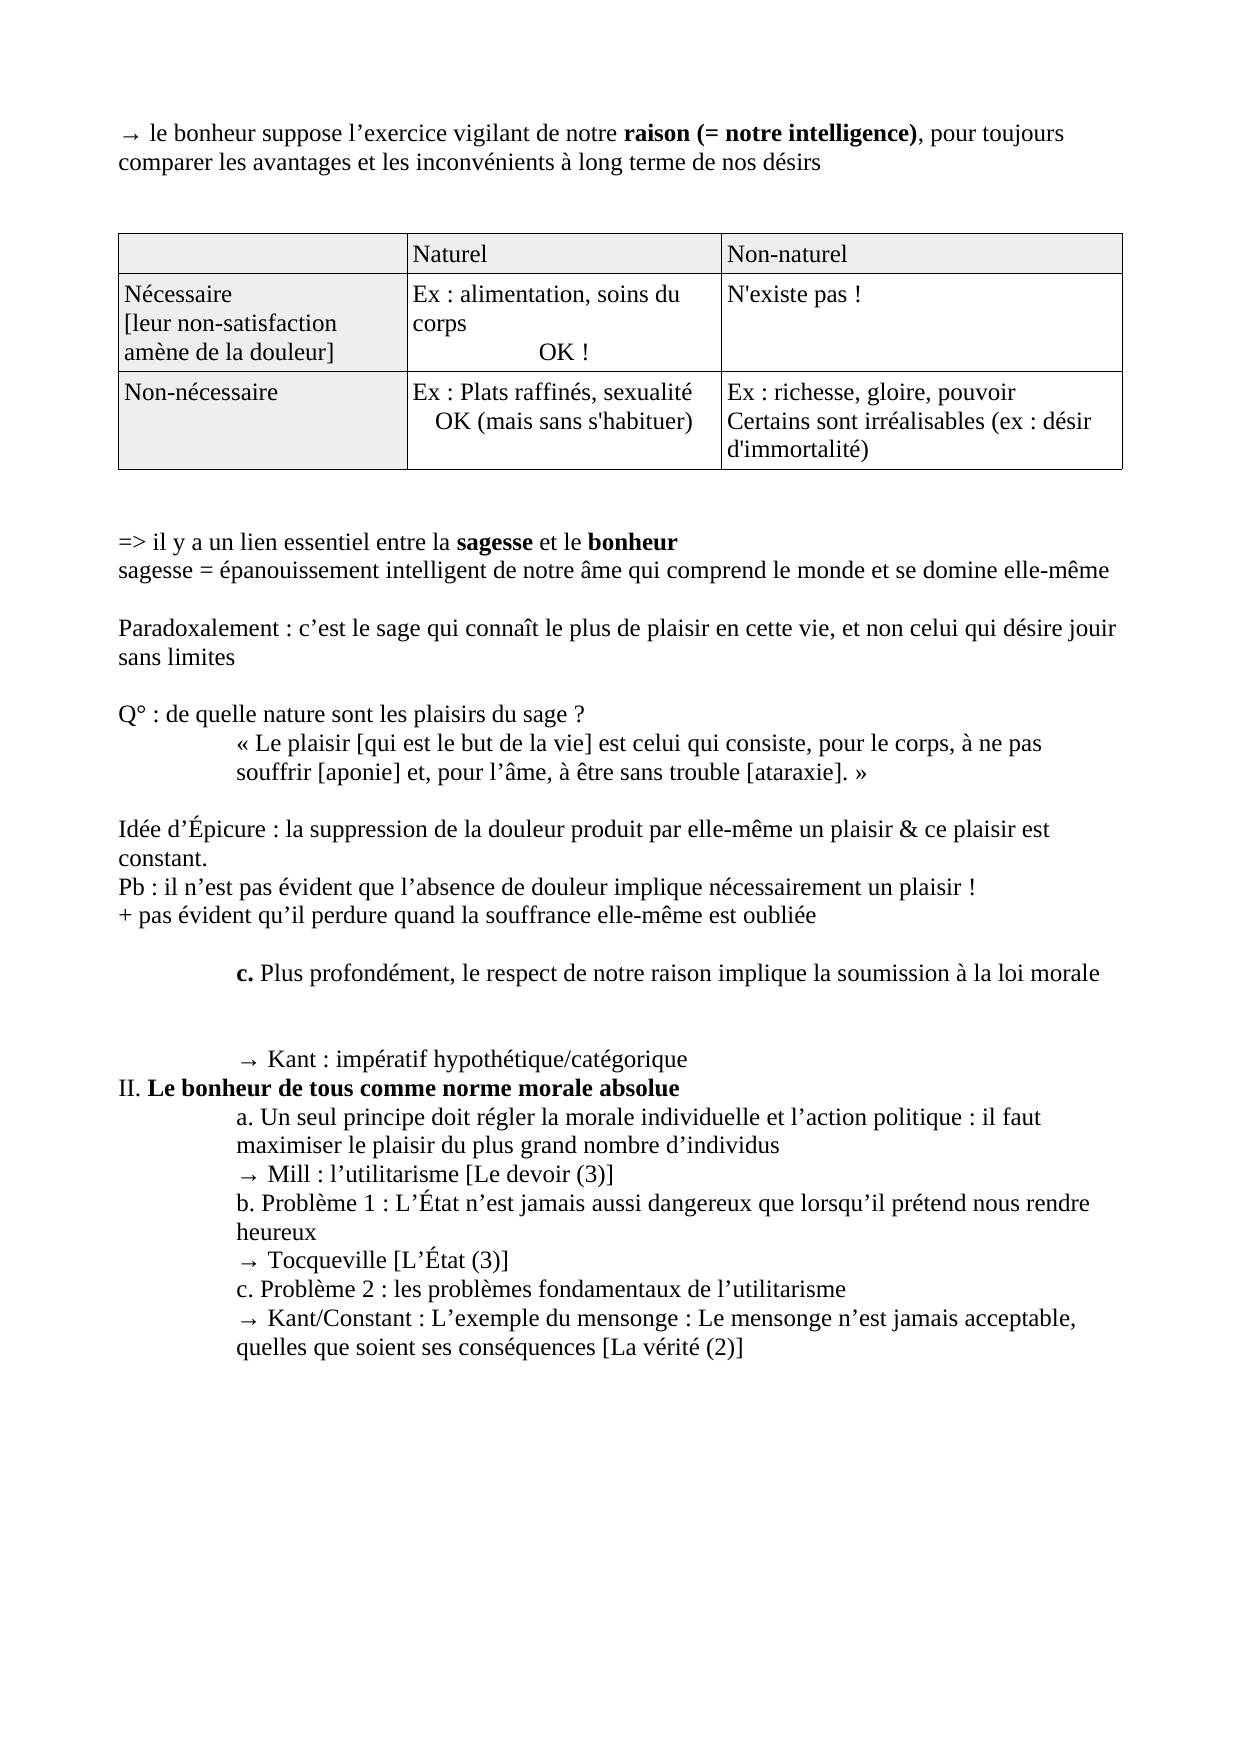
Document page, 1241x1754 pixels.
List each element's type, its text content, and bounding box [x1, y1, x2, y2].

text sagesse = épanouissement intelligent de notre âme qui comprend le monde et se domine elle-même [118, 555, 1122, 584]
text → Mill : l’utilitarisme [Le devoir (3)] [236, 1159, 1122, 1188]
text + pas évident qu’il perdure quand la souffrance elle-même est oubliée [118, 900, 1122, 929]
text b. Problème 1 : L’État n’est jamais aussi dangereux que lorsqu’il prétend nous rendre heureux [236, 1188, 1122, 1245]
text Paradoxalement : c’est le sage qui connaît le plus de plaisir en cette vie, et non celui qui désire jouir sans limites [118, 613, 1122, 670]
text → Kant/Constant : L’exemple du mensonge : Le mensonge n’est jamais acceptable, quelles que soient ses conséquences [La vérité (2)] [236, 1303, 1122, 1360]
table_header Non-naturel [722, 234, 1122, 273]
text → le bonheur suppose l’exercice vigilant de notre raison (= notre intelligence), pour toujours comparer les avantages et les inconvénients à long terme de nos désirs [118, 118, 1122, 176]
text Pb : il n’est pas évident que l’absence de douleur implique nécessairement un plaisir ! [118, 872, 1122, 900]
text Q° : de quelle nature sont les plaisirs du sage ? [118, 699, 1122, 728]
text a. Un seul principe doit régler la morale individuelle et l’action politique : il faut maximiser le plaisir du plus grand nombre d’individus [236, 1102, 1122, 1159]
table_cell N'existe pas ! [722, 274, 1122, 371]
table_header [119, 234, 407, 273]
text → Tocqueville [L’État (3)] [236, 1245, 1122, 1274]
table_header Naturel [408, 234, 721, 273]
text => il y a un lien essentiel entre la sagesse et le bonheur [118, 527, 1122, 555]
table_cell Ex : Plats raffinés, sexualité OK (mais sans s'habituer) [408, 372, 721, 469]
text Idée d’Épicure : la suppression de la douleur produit par elle-même un plaisir & ce plaisir est constant. [118, 814, 1122, 872]
table_cell Non-nécessaire [119, 372, 407, 469]
text c. Problème 2 : les problèmes fondamentaux de l’utilitarisme [236, 1274, 1122, 1303]
text c. Plus profondément, le respect de notre raison implique la soumission à la loi morale [236, 958, 1122, 987]
text II. Le bonheur de tous comme norme morale absolue [118, 1073, 1122, 1102]
table_cell Ex : alimentation, soins du corps OK ! [408, 274, 721, 371]
table_cell Ex : richesse, gloire, pouvoir Certains sont irréalisables (ex : désir d'immortalité) [722, 372, 1122, 469]
text « Le plaisir [qui est le but de la vie] est celui qui consiste, pour le corps, à ne pas souffrir [aponie] et, pour l’âme, à être sans trouble [ataraxie]. » [236, 728, 1122, 785]
table_cell Nécessaire [leur non-satisfaction amène de la douleur] [119, 274, 407, 371]
text → Kant : impératif hypothétique/catégorique [236, 1044, 1122, 1073]
